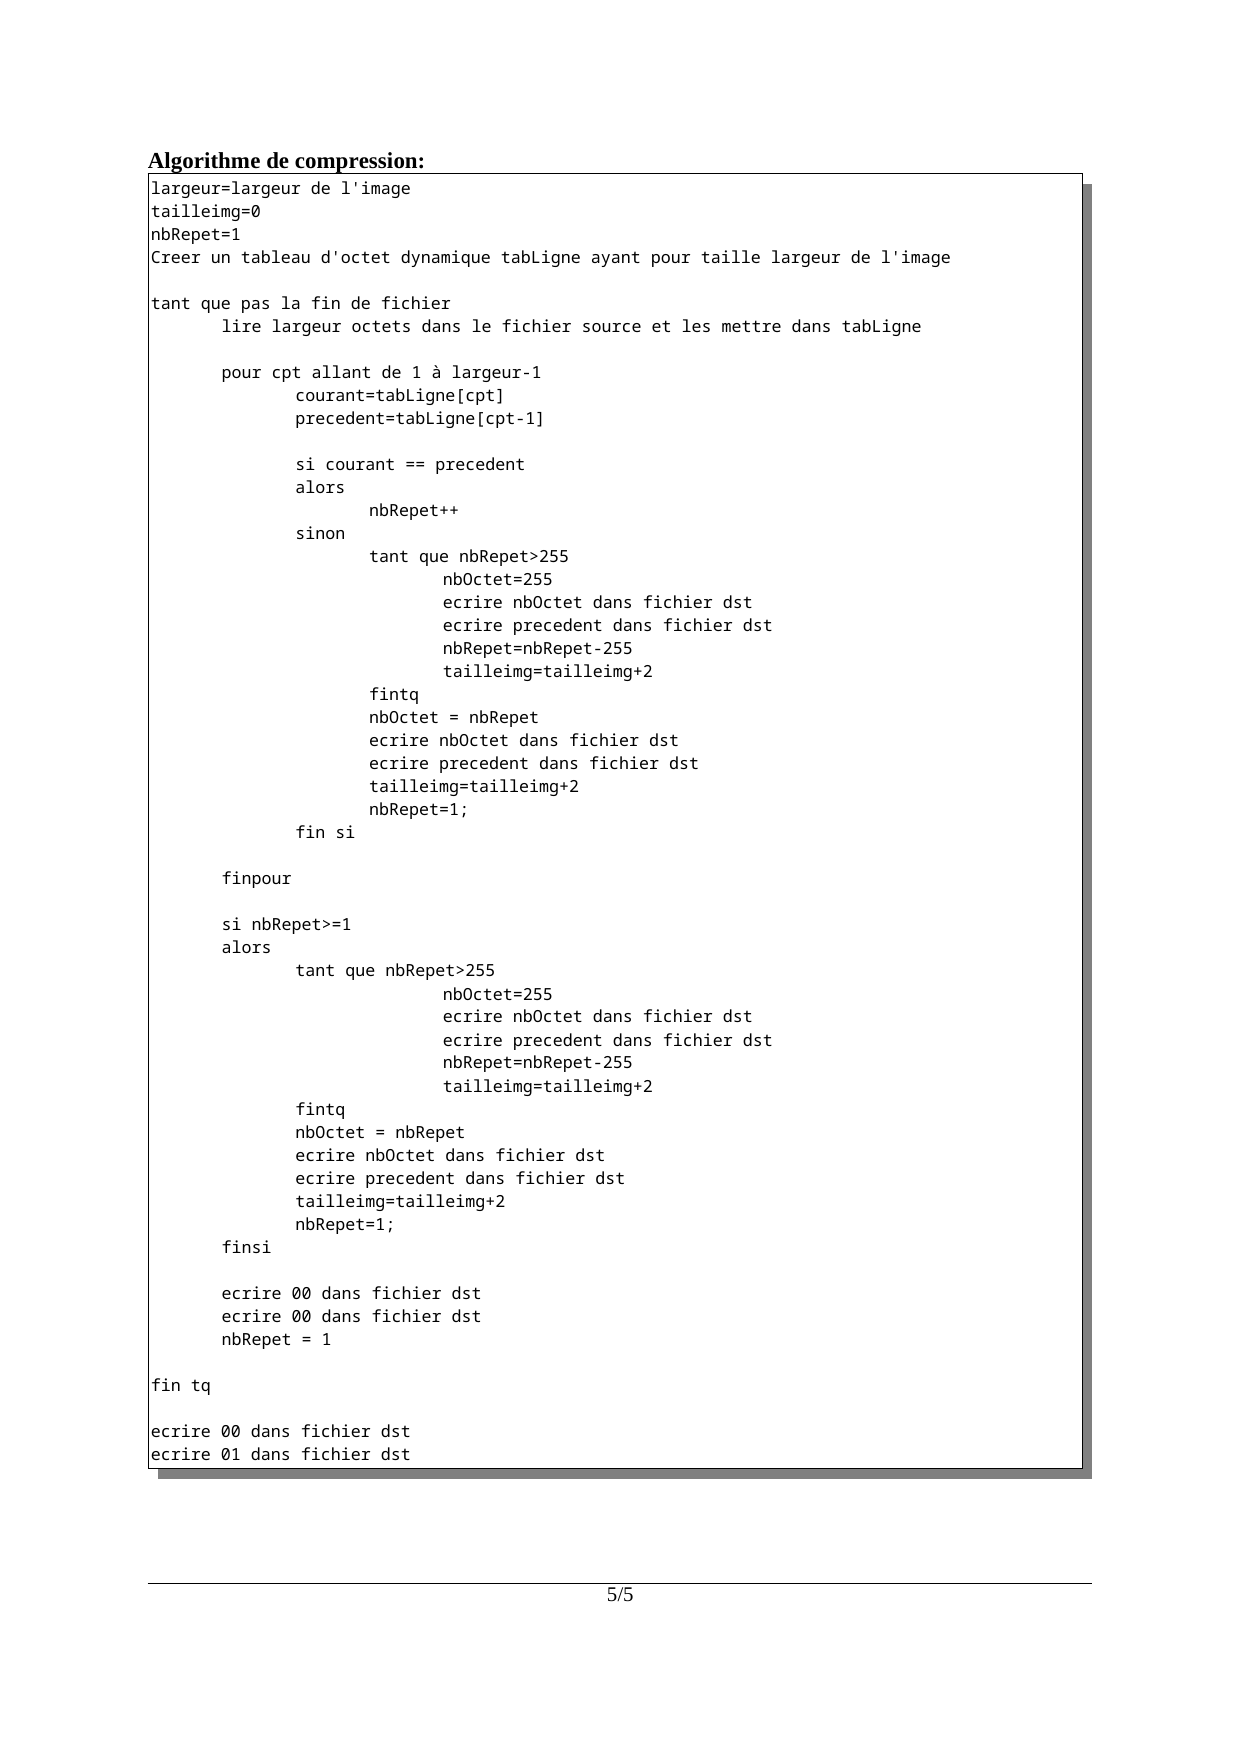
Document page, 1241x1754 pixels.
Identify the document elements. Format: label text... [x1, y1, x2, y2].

text nbRepet=nbRepet-255 [149, 1048, 1082, 1071]
text nbRepet = 1 [149, 1324, 1082, 1350]
text tailleimg=tailleimg+2 [149, 772, 1082, 795]
text finsi [149, 1232, 1082, 1258]
text alors [149, 933, 1082, 956]
text tailleimg=tailleimg+2 [149, 1186, 1082, 1209]
text nbRepet=1 [149, 219, 1082, 242]
text nbOctet = nbRepet [149, 1117, 1082, 1140]
text fin tq [149, 1370, 1082, 1396]
text tailleimg=tailleimg+2 [149, 657, 1082, 679]
text ecrire precedent dans fichier dst [149, 611, 1082, 633]
text nbOctet = nbRepet [149, 703, 1082, 726]
text Algorithme de compression: [148, 148, 1092, 173]
text Creer un tableau d'octet dynamique tabLigne ayant pour taille largeur de l'image [149, 242, 1082, 268]
text ecrire precedent dans fichier dst [149, 1025, 1082, 1048]
text courant=tabLigne[cpt] [149, 380, 1082, 403]
text largeur=largeur de l'image [149, 174, 1082, 196]
text tant que nbRepet>255 [149, 956, 1082, 979]
text nbRepet++ [149, 495, 1082, 518]
text ecrire nbOctet dans fichier dst [149, 1002, 1082, 1025]
text ecrire nbOctet dans fichier dst [149, 587, 1082, 611]
text nbOctet=255 [149, 564, 1082, 587]
text tant que pas la fin de fichier [149, 288, 1082, 311]
text fin si [149, 818, 1082, 844]
text nbRepet=1; [149, 1209, 1082, 1232]
text ecrire 00 dans fichier dst [149, 1301, 1082, 1324]
text ecrire precedent dans fichier dst [149, 749, 1082, 772]
text tailleimg=0 [149, 196, 1082, 219]
text si courant == precedent [149, 449, 1082, 472]
text finpour [149, 864, 1082, 890]
text ecrire 00 dans fichier dst [149, 1416, 1082, 1439]
text nbOctet=255 [149, 979, 1082, 1002]
text ecrire 01 dans fichier dst [149, 1439, 1082, 1468]
text pour cpt allant de 1 à largeur-1 [149, 357, 1082, 380]
text fintq [149, 1094, 1082, 1117]
text tailleimg=tailleimg+2 [149, 1071, 1082, 1094]
text nbRepet=nbRepet-255 [149, 633, 1082, 657]
text fintq [149, 679, 1082, 703]
text precedent=tabLigne[cpt-1] [149, 403, 1082, 429]
text lire largeur octets dans le fichier source et les mettre dans tabLigne [149, 311, 1082, 337]
text nbRepet=1; [149, 795, 1082, 818]
text ecrire 00 dans fichier dst [149, 1278, 1082, 1301]
text sinon [149, 518, 1082, 541]
text ecrire nbOctet dans fichier dst [149, 726, 1082, 749]
text tant que nbRepet>255 [149, 541, 1082, 564]
text ecrire precedent dans fichier dst [149, 1163, 1082, 1186]
text alors [149, 472, 1082, 495]
text si nbRepet>=1 [149, 910, 1082, 933]
text ecrire nbOctet dans fichier dst [149, 1140, 1082, 1163]
